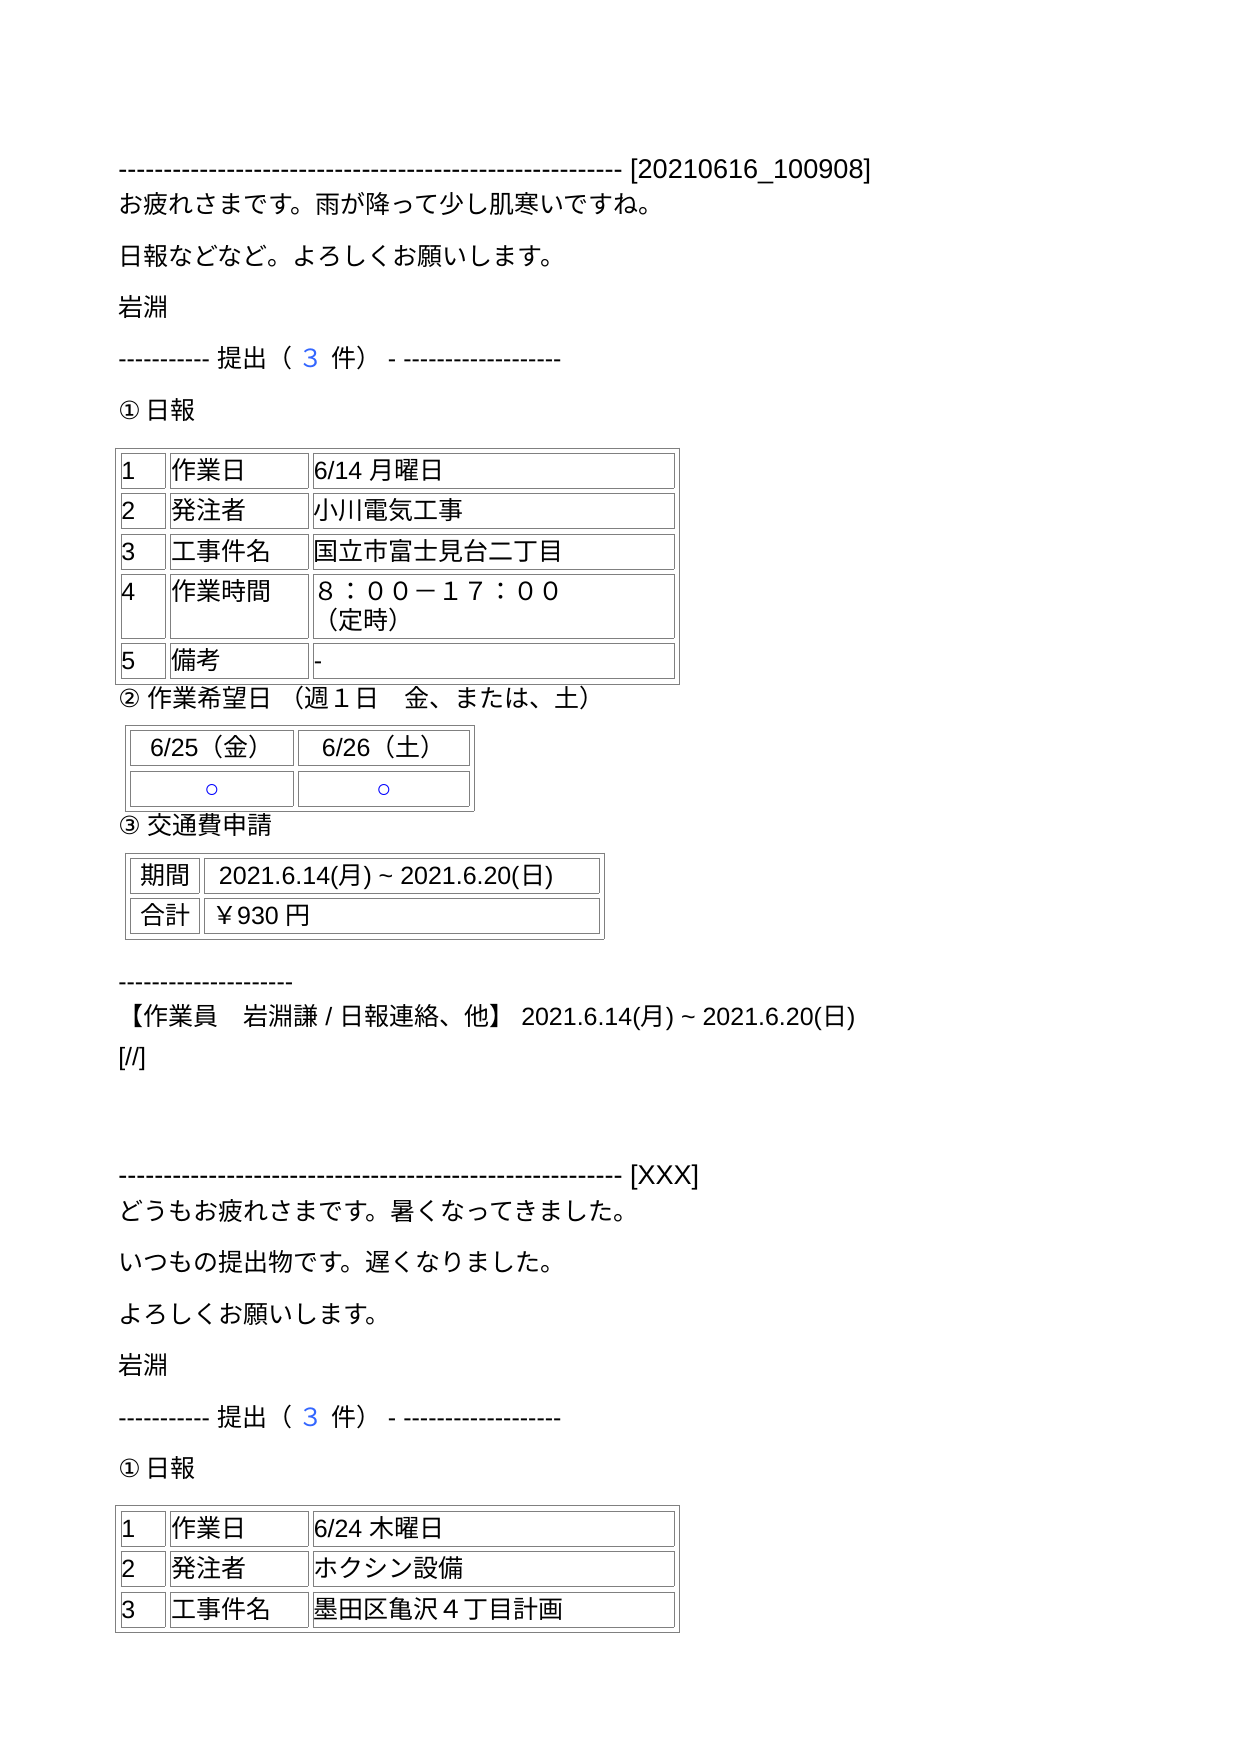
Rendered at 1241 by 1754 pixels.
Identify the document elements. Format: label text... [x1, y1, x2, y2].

text -------------------------------------------------------- [20210616_100908] [118, 153, 1122, 184]
table_cell - [310, 638, 677, 678]
table_header 2021.6.14(月) ~ 2021.6.20(日) [202, 854, 602, 893]
table_cell 作業時間 [168, 569, 310, 638]
table_cell 合計 [128, 893, 202, 933]
table_header 期間 [128, 854, 202, 893]
text どうもお疲れさまです。暑くなってきました。 [118, 1197, 1122, 1225]
table_cell 3 [118, 528, 168, 569]
table_cell 発注者 [168, 488, 310, 528]
table_cell 2 [118, 488, 168, 528]
table_cell 国立市富士見台二丁目 [310, 528, 677, 569]
table_cell ８：００－１７：００ （定時） [310, 569, 677, 638]
table_header 1 [118, 449, 168, 488]
table_header 6/14 月曜日 [310, 449, 677, 488]
table_cell - [314, 644, 674, 678]
text 岩淵 [118, 293, 1122, 322]
text ----------- 提出（ ３ 件） - ------------------- [118, 1402, 1122, 1431]
text お疲れさまです。雨が降って少し肌寒いですね。 [118, 190, 1122, 219]
table_cell ホクシン設備 [310, 1546, 677, 1586]
text ①日報 [118, 1454, 1122, 1483]
table_cell 4 [118, 569, 168, 638]
text [//] [118, 1041, 1122, 1070]
table_cell 3 [118, 1586, 168, 1627]
table_header 6/26（土） [296, 726, 471, 765]
text ③ 交通費申請 [118, 811, 1122, 840]
table_cell 墨田区亀沢４丁目計画 [310, 1586, 677, 1627]
text ----------- 提出（ ３ 件） - ------------------- [118, 344, 1122, 373]
table_cell 発注者 [168, 1546, 310, 1586]
table_header 6/24 木曜日 [310, 1506, 677, 1546]
table_cell ￥930 円 [202, 893, 602, 933]
table_cell 5 [118, 638, 168, 678]
table_header 作業日 [168, 449, 310, 488]
text いつもの提出物です。遅くなりました。 [118, 1248, 1122, 1277]
text --------------------- [118, 967, 1122, 996]
text よろしくお願いします。 [118, 1299, 1122, 1328]
table_header 1 [118, 1506, 168, 1546]
table_cell 工事件名 [168, 528, 310, 569]
table_cell 備考 [168, 638, 310, 678]
table_header 6/25（金） [128, 726, 296, 765]
table_cell 小川電気工事 [310, 488, 677, 528]
text -------------------------------------------------------- [XXX] [118, 1159, 1122, 1190]
table_cell ○ [296, 765, 471, 806]
table_header 作業日 [168, 1506, 310, 1546]
table_cell ○ [128, 765, 296, 806]
text 日報などなど。よろしくお願いします。 [118, 242, 1122, 270]
table_cell 2 [118, 1546, 168, 1586]
text ①日報 [118, 396, 1122, 425]
text ② 作業希望日 （週１日 金、または、土） [118, 684, 1122, 712]
text 【作業員 岩淵謙 / 日報連絡、他】 2021.6.14(月) ~ 2021.6.20(日) [118, 1002, 1122, 1031]
table_cell 工事件名 [168, 1586, 310, 1627]
text 岩淵 [118, 1351, 1122, 1380]
